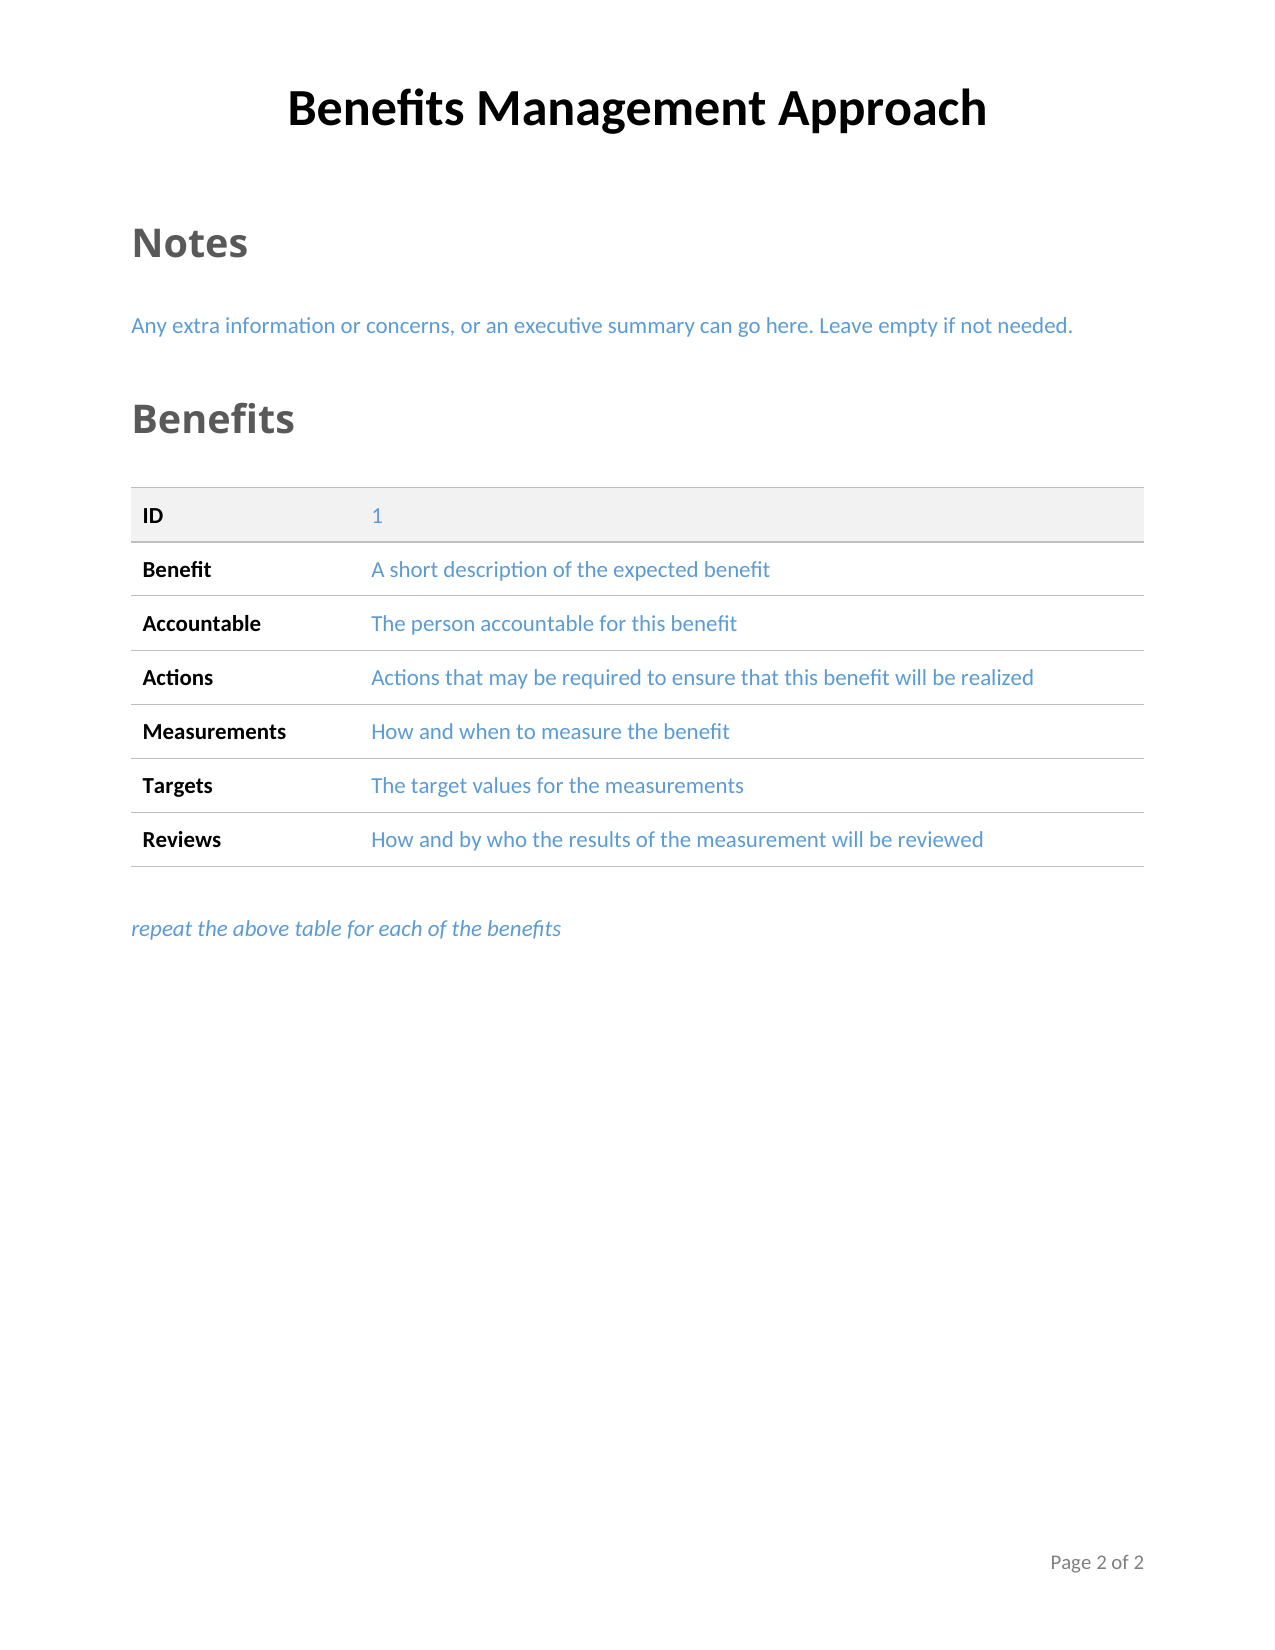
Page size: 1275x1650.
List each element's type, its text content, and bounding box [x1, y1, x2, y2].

table_cell The person accountable for this benefit [360, 596, 1144, 649]
subtitle Notes [131, 216, 1144, 269]
table_cell Accountable [131, 596, 360, 649]
subtitle Benefits [131, 392, 1144, 446]
table_cell Targets [131, 759, 360, 812]
table_header 1 [360, 488, 1144, 541]
table_cell Measurements [131, 705, 360, 758]
table_cell A short description of the expected benefit [360, 543, 1144, 595]
table_cell Actions [131, 651, 360, 703]
table_cell Reviews [131, 813, 360, 866]
table_header ID [131, 488, 360, 541]
text repeat the above table for each of the benefits [131, 914, 1144, 942]
table_cell How and by who the results of the measurement will be reviewed [360, 813, 1144, 866]
table_cell Benefit [131, 543, 360, 595]
table_cell How and when to measure the benefit [360, 705, 1144, 758]
table_cell The target values for the measurements [360, 759, 1144, 812]
table_cell Actions that may be required to ensure that this benefit will be realized [360, 651, 1144, 703]
text Any extra information or concerns, or an executive summary can go here. Leave empty if not needed. [131, 311, 1144, 339]
